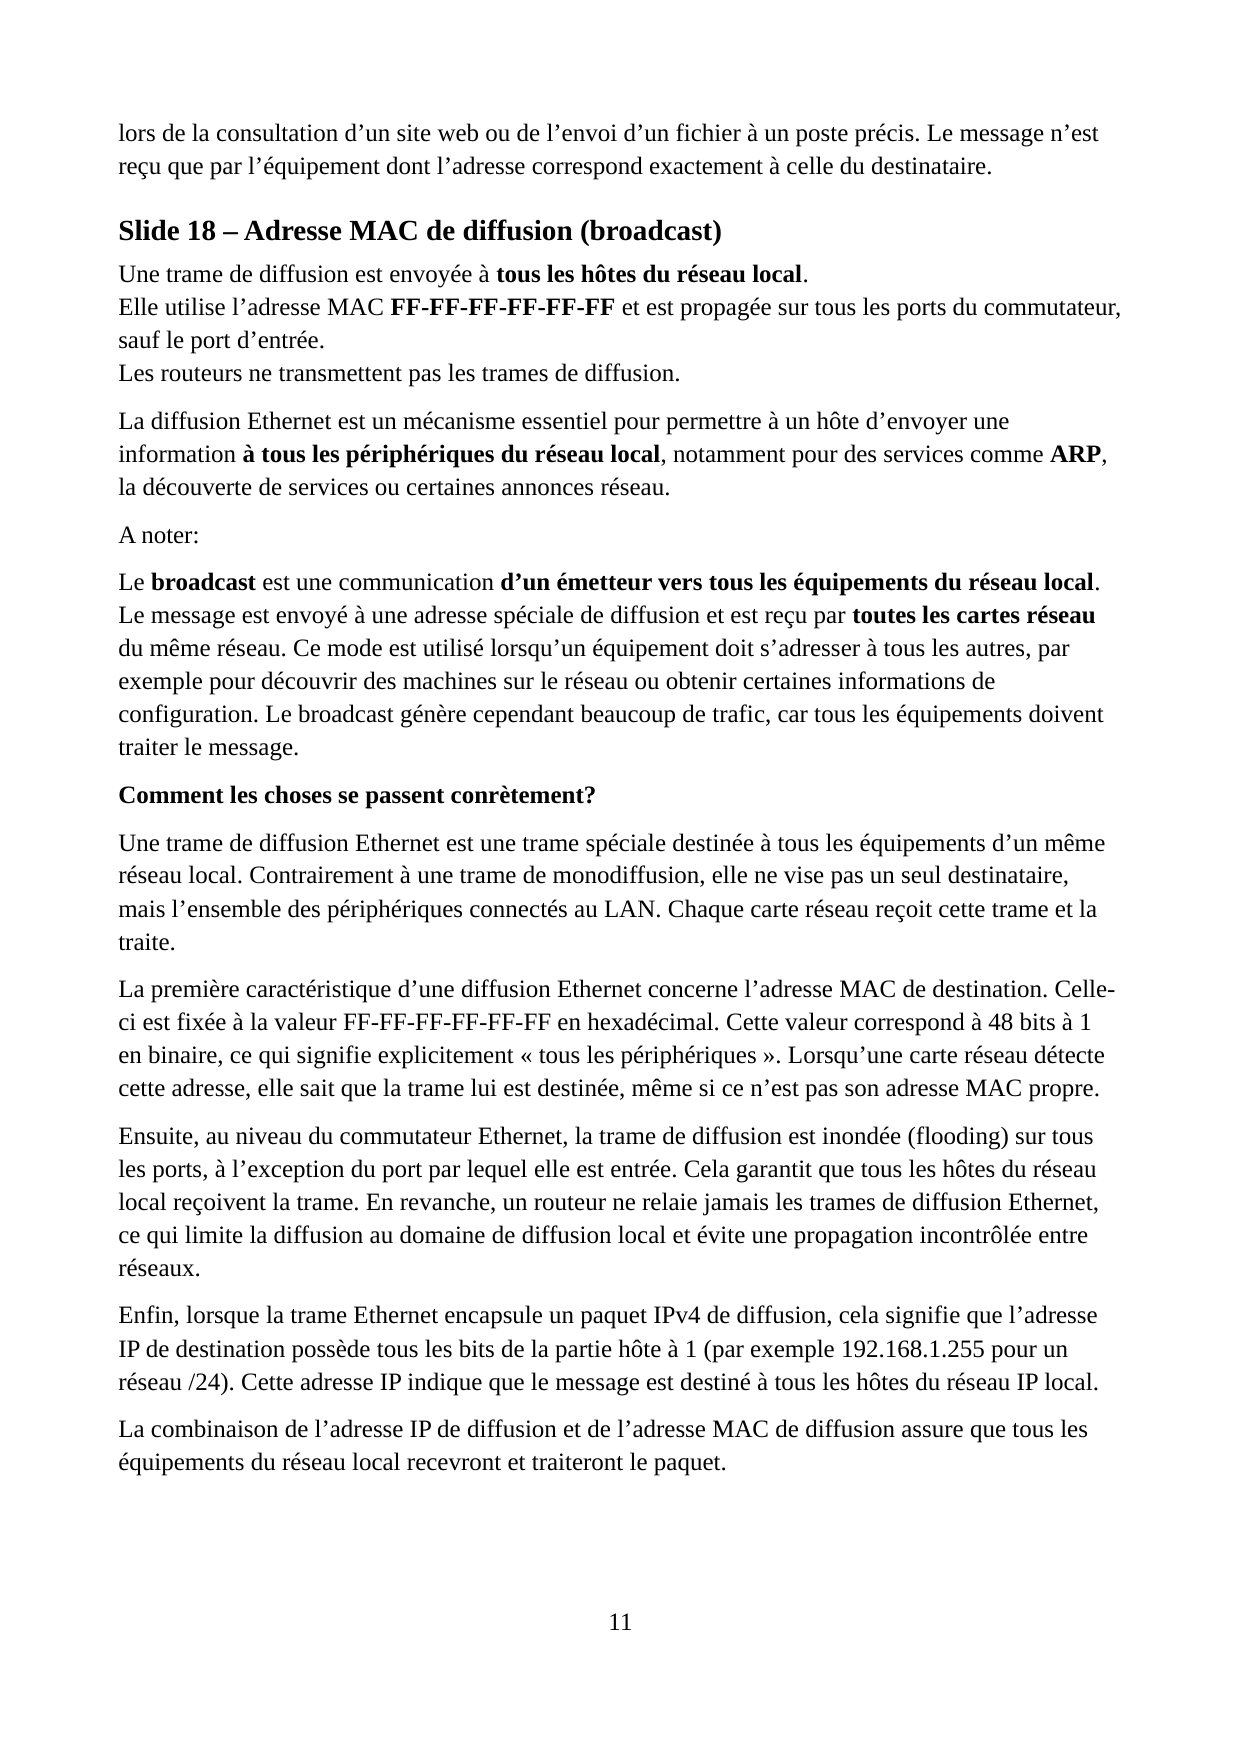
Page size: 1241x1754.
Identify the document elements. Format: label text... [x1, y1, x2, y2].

text Comment les choses se passent conrètement? [118, 780, 1122, 809]
text Une trame de diffusion Ethernet est une trame spéciale destinée à tous les équipements d’un même réseau local. Contrairement à une trame de monodiffusion, elle ne vise pas un seul destinataire, mais l’ensemble des périphériques connectés au LAN. Chaque carte réseau reçoit cette trame et la traite. [118, 828, 1122, 955]
subtitle Slide 18 – Adresse MAC de diffusion (broadcast) [118, 213, 1122, 247]
text Ensuite, au niveau du commutateur Ethernet, la trame de diffusion est inondée (flooding) sur tous les ports, à l’exception du port par lequel elle est entrée. Cela garantit que tous les hôtes du réseau local reçoivent la trame. En revanche, un routeur ne relaie jamais les trames de diffusion Ethernet, ce qui limite la diffusion au domaine de diffusion local et évite une propagation incontrôlée entre réseaux. [118, 1121, 1122, 1282]
text La première caractéristique d’une diffusion Ethernet concerne l’adresse MAC de destination. Celle-ci est fixée à la valeur FF-FF-FF-FF-FF-FF en hexadécimal. Cette valeur correspond à 48 bits à 1 en binaire, ce qui signifie explicitement « tous les périphériques ». Lorsqu’une carte réseau détecte cette adresse, elle sait que la trame lui est destinée, même si ce n’est pas son adresse MAC propre. [118, 974, 1122, 1102]
text A noter: [118, 520, 1122, 548]
text La combinaison de l’adresse IP de diffusion et de l’adresse MAC de diffusion assure que tous les équipements du réseau local recevront et traiteront le paquet. [118, 1414, 1122, 1476]
text lors de la consultation d’un site web ou de l’envoi d’un fichier à un poste précis. Le message n’est reçu que par l’équipement dont l’adresse correspond exactement à celle du destinataire. [118, 118, 1122, 180]
text Une trame de diffusion est envoyée à tous les hôtes du réseau local. Elle utilise l’adresse MAC FF-FF-FF-FF-FF-FF et est propagée sur tous les ports du commutateur, sauf le port d’entrée. Les routeurs ne transmettent pas les trames de diffusion. [118, 259, 1122, 387]
text Enfin, lorsque la trame Ethernet encapsule un paquet IPv4 de diffusion, cela signifie que l’adresse IP de destination possède tous les bits de la partie hôte à 1 (par exemple 192.168.1.255 pour un réseau /24). Cette adresse IP indique que le message est destiné à tous les hôtes du réseau IP local. [118, 1301, 1122, 1395]
text Le broadcast est une communication d’un émetteur vers tous les équipements du réseau local. Le message est envoyé à une adresse spéciale de diffusion et est reçu par toutes les cartes réseau du même réseau. Ce mode est utilisé lorsqu’un équipement doit s’adresser à tous les autres, par exemple pour découvrir des machines sur le réseau ou obtenir certaines informations de configuration. Le broadcast génère cependant beaucoup de trafic, car tous les équipements doivent traiter le message. [118, 567, 1122, 761]
text La diffusion Ethernet est un mécanisme essentiel pour permettre à un hôte d’envoyer une information à tous les périphériques du réseau local, notamment pour des services comme ARP, la découverte de services ou certaines annonces réseau. [118, 406, 1122, 501]
